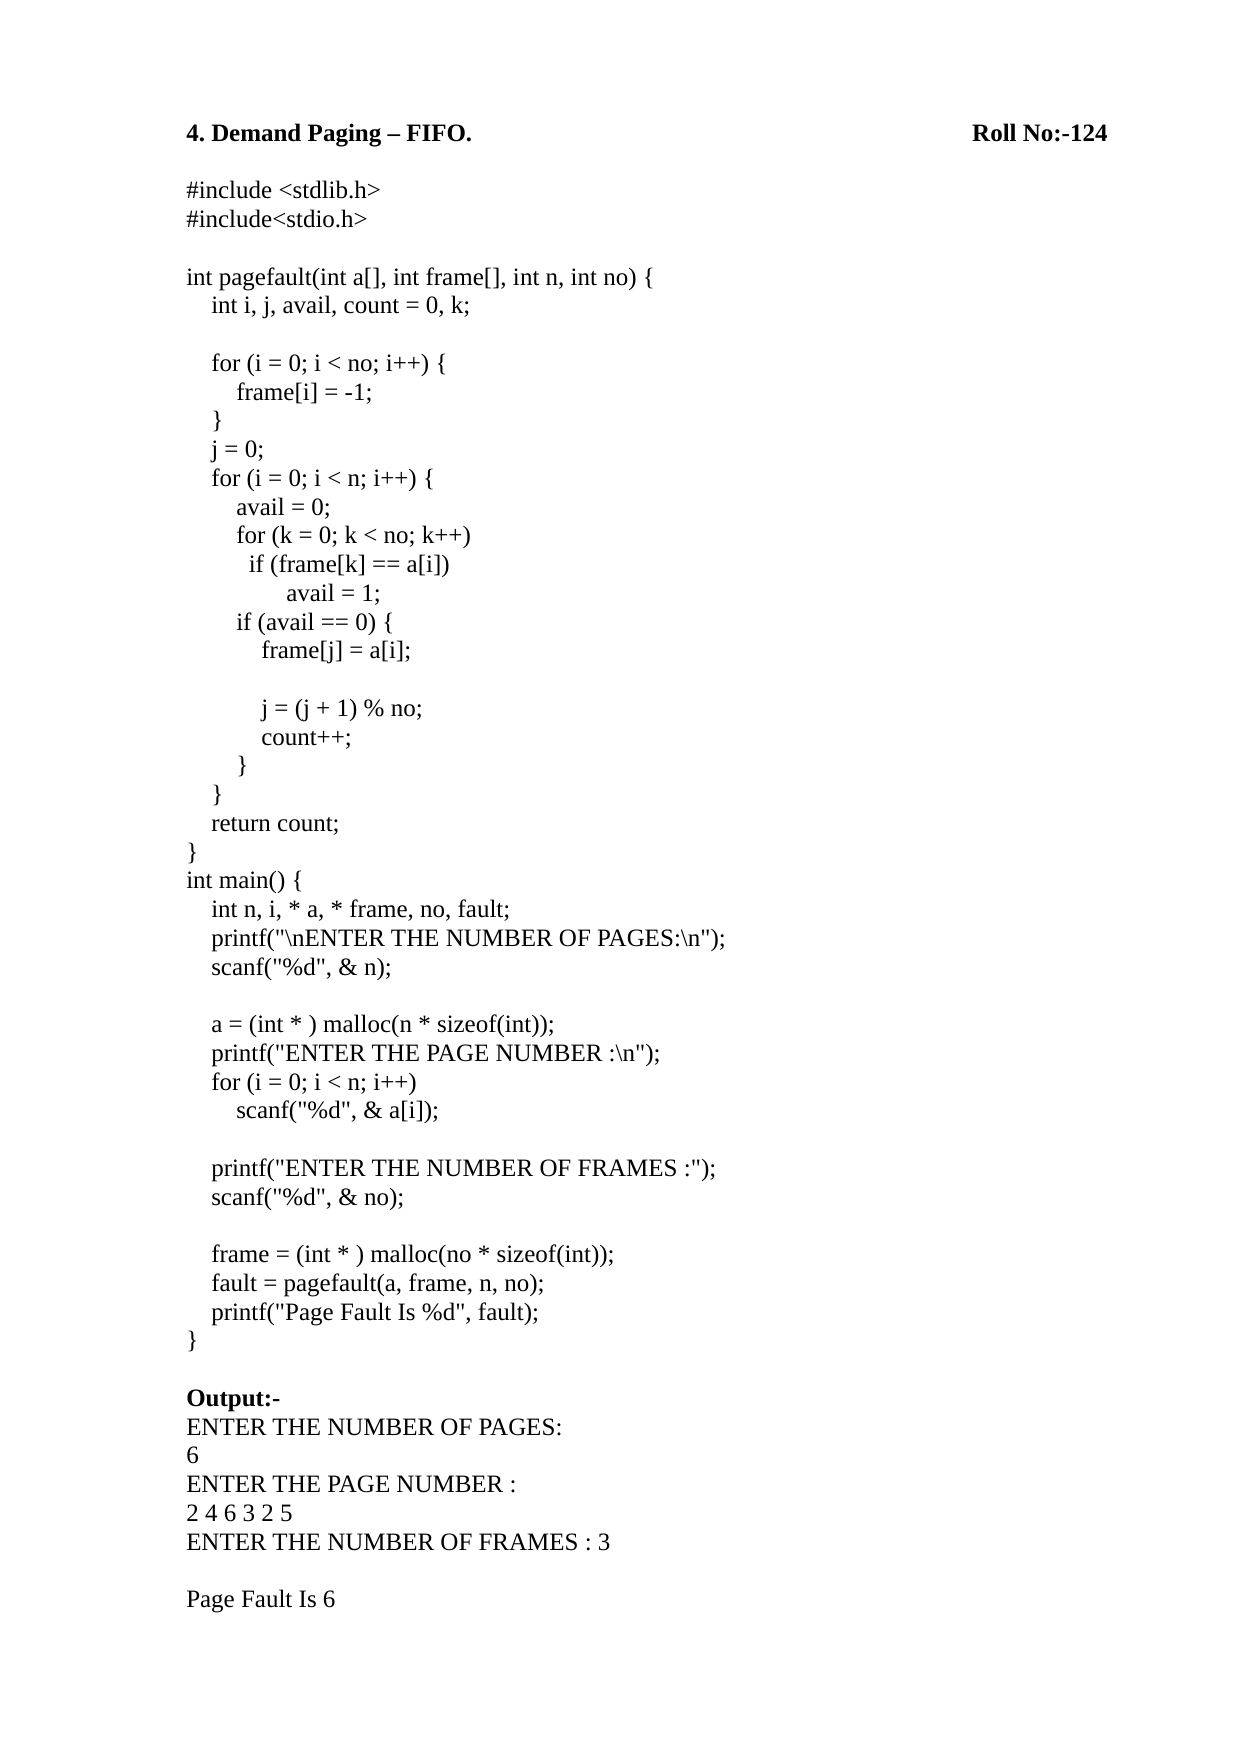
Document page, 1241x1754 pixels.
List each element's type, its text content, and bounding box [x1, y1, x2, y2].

text ENTER THE NUMBER OF PAGES: [186, 1412, 1123, 1441]
text int pagefault(int a[], int frame[], int n, int no) { [186, 262, 1123, 291]
text #include<stdio.h> [186, 204, 1123, 233]
text j = (j + 1) % no; [186, 693, 1123, 722]
text Page Fault Is 6 [186, 1584, 1123, 1613]
text ENTER THE NUMBER OF FRAMES : 3 [186, 1527, 1123, 1556]
text printf("ENTER THE NUMBER OF FRAMES :"); [186, 1153, 1123, 1182]
text } [186, 837, 1123, 866]
text frame[j] = a[i]; [186, 636, 1123, 664]
text int main() { [186, 866, 1123, 894]
text a = (int * ) malloc(n * sizeof(int)); [186, 1009, 1123, 1038]
text Output:- [186, 1383, 1123, 1412]
text printf("\nENTER THE NUMBER OF PAGES:\n"); [186, 923, 1123, 952]
text } [186, 406, 1123, 434]
text scanf("%d", & a[i]); [186, 1096, 1123, 1124]
text scanf("%d", & n); [186, 952, 1123, 981]
text printf("Page Fault Is %d", fault); [186, 1297, 1123, 1326]
text int i, j, avail, count = 0, k; [186, 291, 1123, 319]
text return count; [186, 808, 1123, 837]
text ENTER THE PAGE NUMBER : [186, 1469, 1123, 1498]
text int n, i, * a, * frame, no, fault; [186, 894, 1123, 923]
text 2 4 6 3 2 5 [186, 1498, 1123, 1527]
text } [186, 751, 1123, 779]
text for (i = 0; i < no; i++) { [186, 348, 1123, 377]
text 6 [186, 1441, 1123, 1469]
text for (i = 0; i < n; i++) { [186, 463, 1123, 492]
text count++; [186, 722, 1123, 751]
text 4. Demand Paging – FIFO. Roll No:-124 [186, 118, 1123, 147]
text } [186, 1326, 1123, 1354]
text fault = pagefault(a, frame, n, no); [186, 1268, 1123, 1297]
text printf("ENTER THE PAGE NUMBER :\n"); [186, 1038, 1123, 1067]
text avail = 0; [186, 492, 1123, 521]
text if (frame[k] == a[i]) [186, 549, 1123, 578]
text } [186, 779, 1123, 808]
text frame = (int * ) malloc(no * sizeof(int)); [186, 1239, 1123, 1268]
text frame[i] = -1; [186, 377, 1123, 406]
text avail = 1; [186, 578, 1123, 607]
text if (avail == 0) { [186, 607, 1123, 636]
text #include <stdlib.h> [186, 176, 1123, 204]
text for (i = 0; i < n; i++) [186, 1067, 1123, 1096]
text j = 0; [186, 434, 1123, 463]
text scanf("%d", & no); [186, 1182, 1123, 1211]
text for (k = 0; k < no; k++) [186, 521, 1123, 549]
